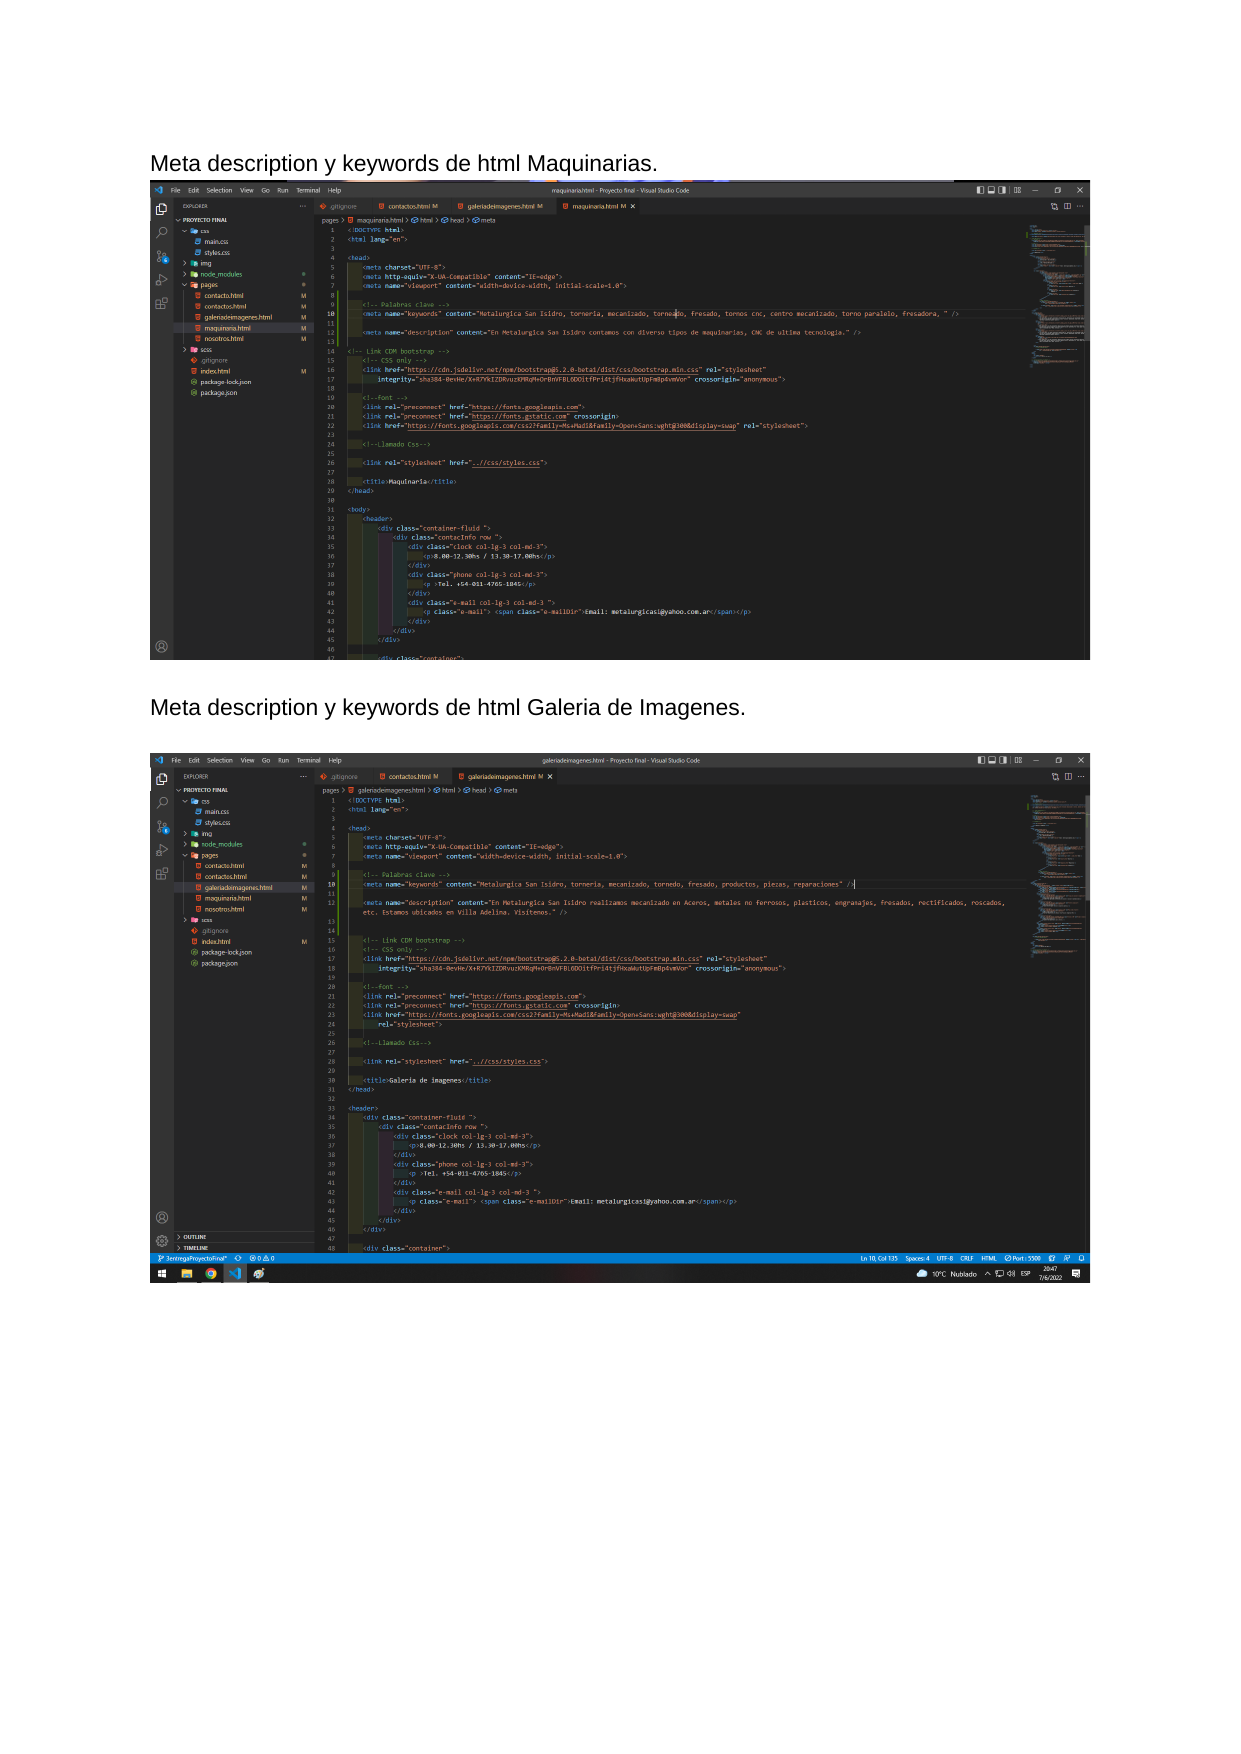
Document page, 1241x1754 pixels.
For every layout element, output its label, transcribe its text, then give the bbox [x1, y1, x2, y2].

picture [150, 180, 1091, 660]
text Meta description y keywords de html Maquinarias. [150, 150, 1090, 176]
picture [150, 753, 1091, 1283]
text Meta description y keywords de html Galeria de Imagenes. [150, 693, 1090, 720]
